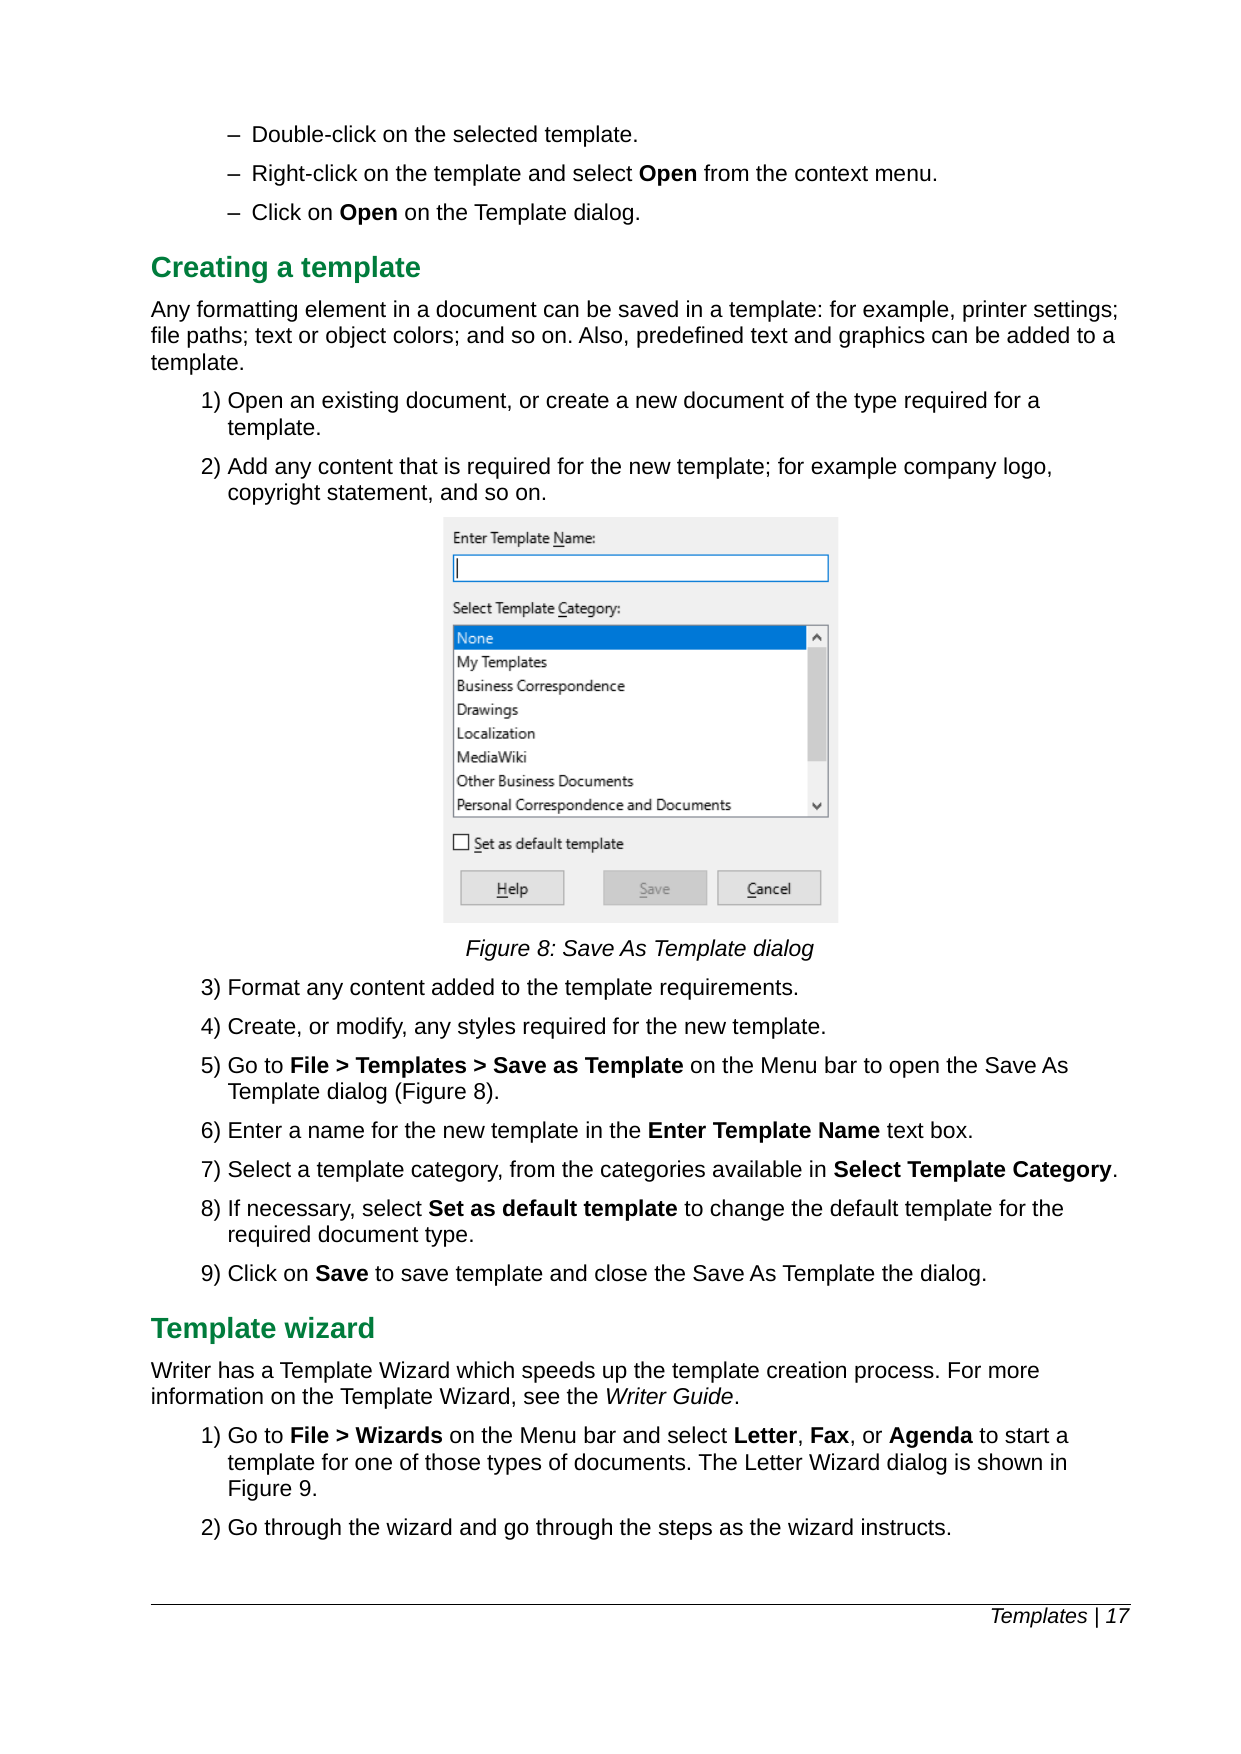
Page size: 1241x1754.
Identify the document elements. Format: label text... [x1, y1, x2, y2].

list Double‑click on the selected template. [227, 121, 1131, 147]
list Add any content that is required for the new template; for example company logo, copyright statement, and so on. [227, 453, 1131, 505]
list Go to File > Templates > Save as Template on the Menu bar to open the Save As Template dialog (Figure 8). [227, 1052, 1131, 1104]
subtitle Creating a template [151, 250, 1131, 283]
list Click on Open on the Template dialog. [227, 199, 1131, 225]
list Create, or modify, any styles required for the new template. [227, 1013, 1131, 1039]
list Go to File > Wizards on the Menu bar and select Letter, Fax, or Agenda to start a template for one of those types of documents. The Letter Wizard dialog is shown in Figure 9. [227, 1422, 1131, 1501]
list Any formatting element in a document can be saved in a template: for example, printer settings; file paths; text or object colors; and so on. Also, predefined text and graphics can be added to a template. [151, 296, 1131, 375]
list Open an existing document, or create a new document of the type required for a template. [227, 387, 1131, 440]
picture [443, 517, 839, 923]
list Click on Save to save template and close the Save As Template the dialog. [227, 1260, 1131, 1286]
text Figure 8: Save As Template dialog [443, 935, 838, 962]
list Go through the wizard and go through the steps as the wizard instructs. [227, 1514, 1131, 1540]
list Writer has a Template Wizard which speeds up the template creation process. For more information on the Template Wizard, see the Writer Guide. [151, 1357, 1131, 1410]
list Right‑click on the template and select Open from the context menu. [227, 160, 1131, 186]
list Format any content added to the template requirements. [227, 974, 1131, 1000]
subtitle Template wizard [151, 1311, 1131, 1344]
list Select a template category, from the categories available in Select Template Category. [227, 1156, 1131, 1182]
list If necessary, select Set as default template to change the default template for the required document type. [227, 1195, 1131, 1247]
list Enter a name for the new template in the Enter Template Name text box. [227, 1117, 1131, 1143]
